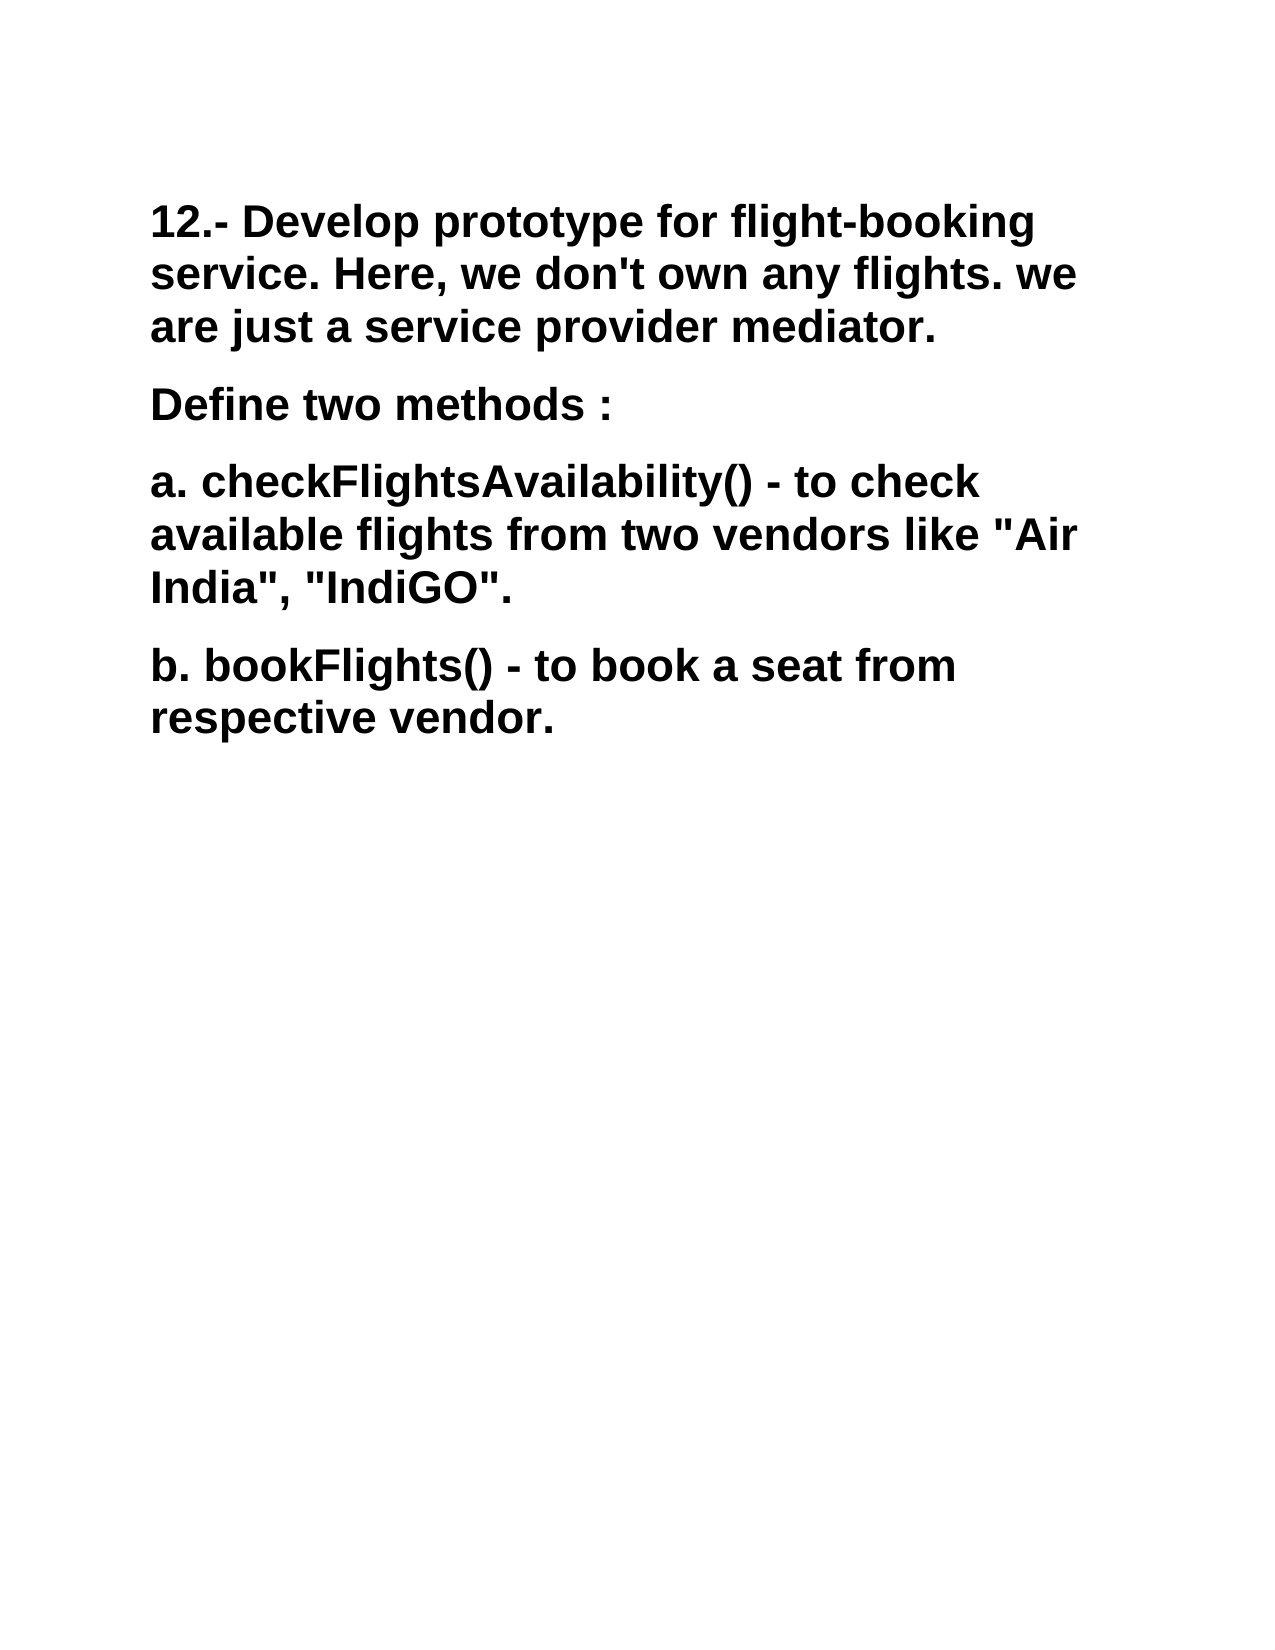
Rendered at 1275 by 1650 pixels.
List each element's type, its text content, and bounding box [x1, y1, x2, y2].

text a. checkFlightsAvailability() - to check available flights from two vendors like "Air India", "IndiGO". [150, 455, 1125, 613]
text b. bookFlights() - to book a seat from respective vendor. [150, 638, 1125, 743]
text Define two methods : [150, 377, 1125, 430]
text 12.- Develop prototype for flight-booking service. Here, we don't own any flights. we are just a service provider mediator. [150, 194, 1125, 352]
